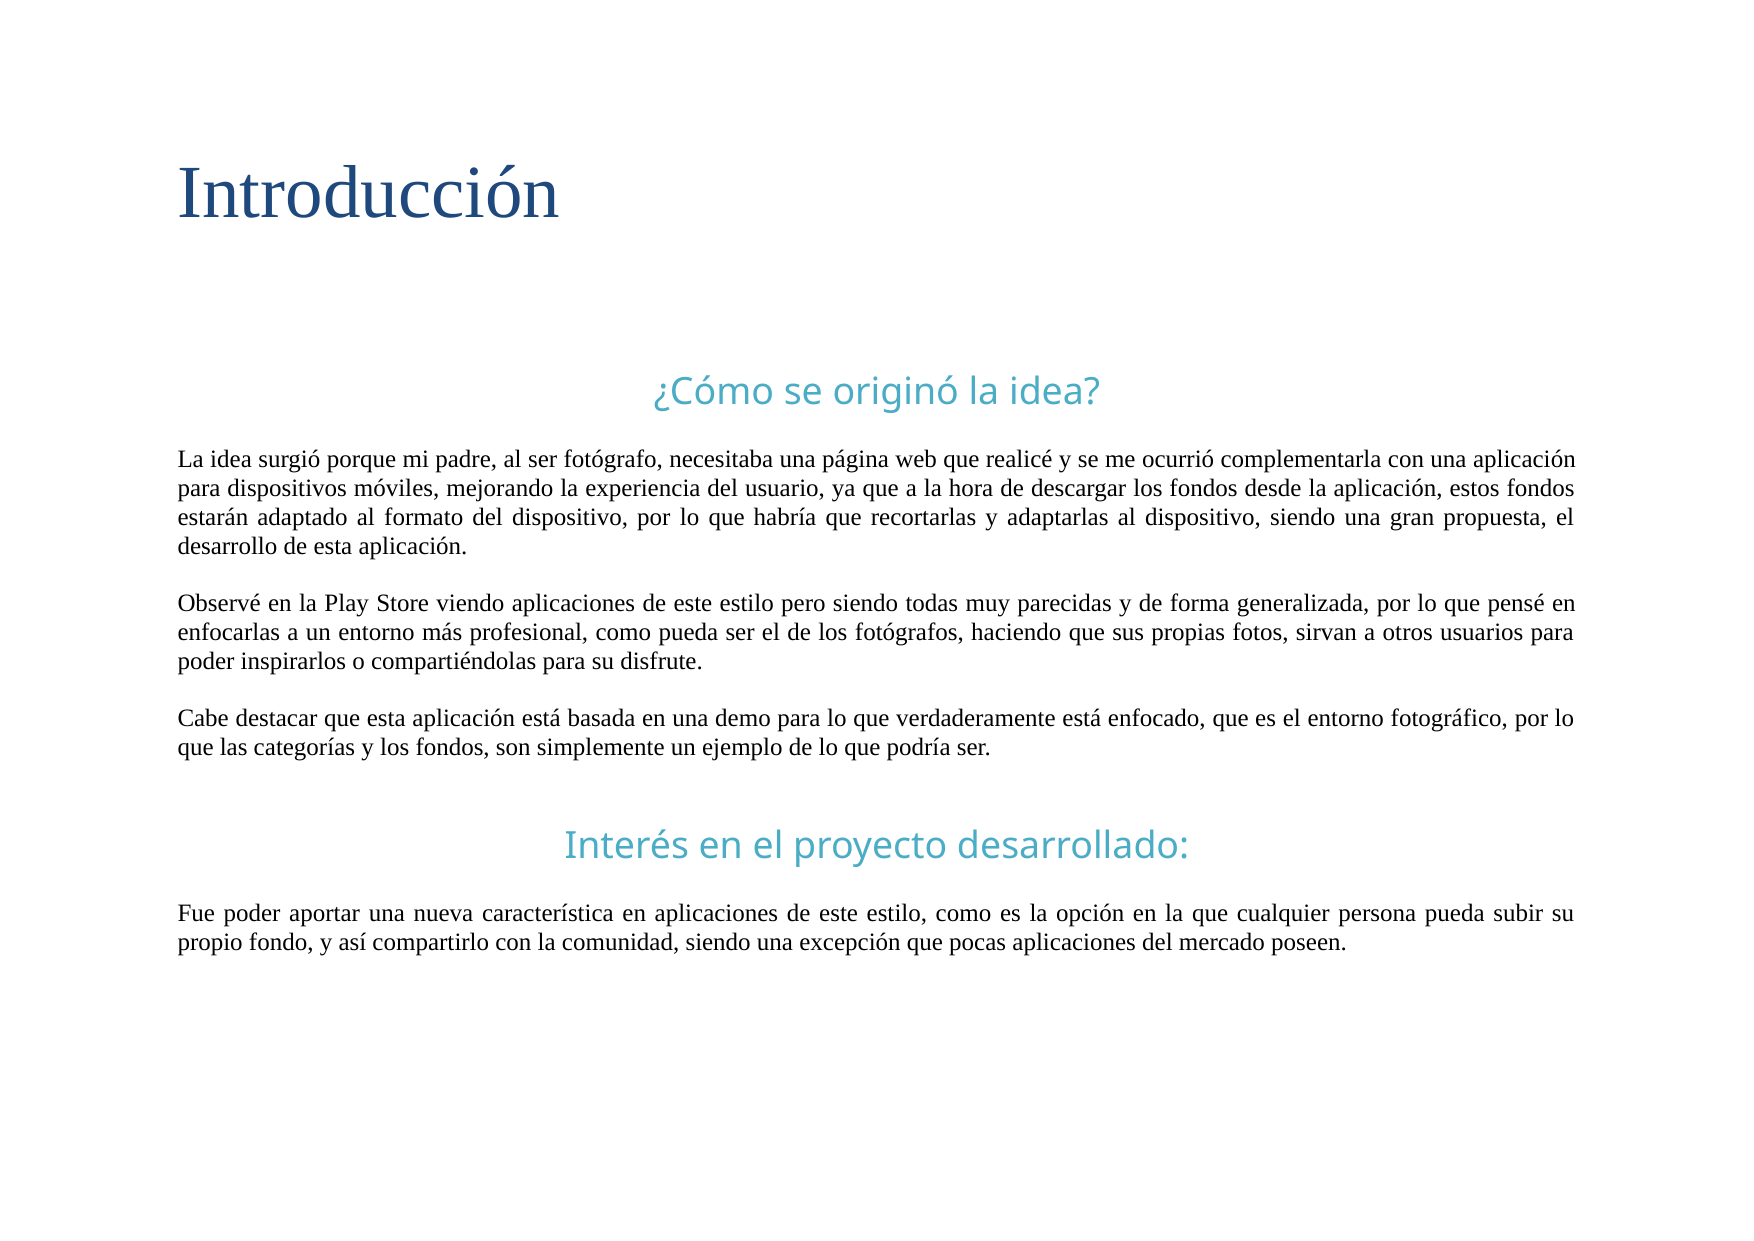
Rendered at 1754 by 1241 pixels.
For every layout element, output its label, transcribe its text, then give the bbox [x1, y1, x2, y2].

text ¿Cómo se originó la idea? [177, 365, 1577, 416]
text La idea surgió porque mi padre, al ser fotógrafo, necesitaba una página web que realicé y se me ocurrió complementarla con una aplicación para dispositivos móviles, mejorando la experiencia del usuario, ya que a la hora de descargar los fondos desde la aplicación, estos fondos estarán adaptado al formato del dispositivo, por lo que habría que recortarlas y adaptarlas al dispositivo, siendo una gran propuesta, el desarrollo de esta aplicación. [177, 444, 1577, 559]
text Introducción [177, 148, 1577, 234]
text Observé en la Play Store viendo aplicaciones de este estilo pero siendo todas muy parecidas y de forma generalizada, por lo que pensé en enfocarlas a un entorno más profesional, como pueda ser el de los fotógrafos, haciendo que sus propias fotos, sirvan a otros usuarios para poder inspirarlos o compartiéndolas para su disfrute. [177, 588, 1577, 674]
text Cabe destacar que esta aplicación está basada en una demo para lo que verdaderamente está enfocado, que es el entorno fotográfico, por lo que las categorías y los fondos, son simplemente un ejemplo de lo que podría ser. [177, 703, 1577, 761]
text Interés en el proyecto desarrollado: [177, 818, 1577, 869]
text Fue poder aportar una nueva característica en aplicaciones de este estilo, como es la opción en la que cualquier persona pueda subir su propio fondo, y así compartirlo con la comunidad, siendo una excepción que pocas aplicaciones del mercado poseen. [177, 898, 1577, 956]
